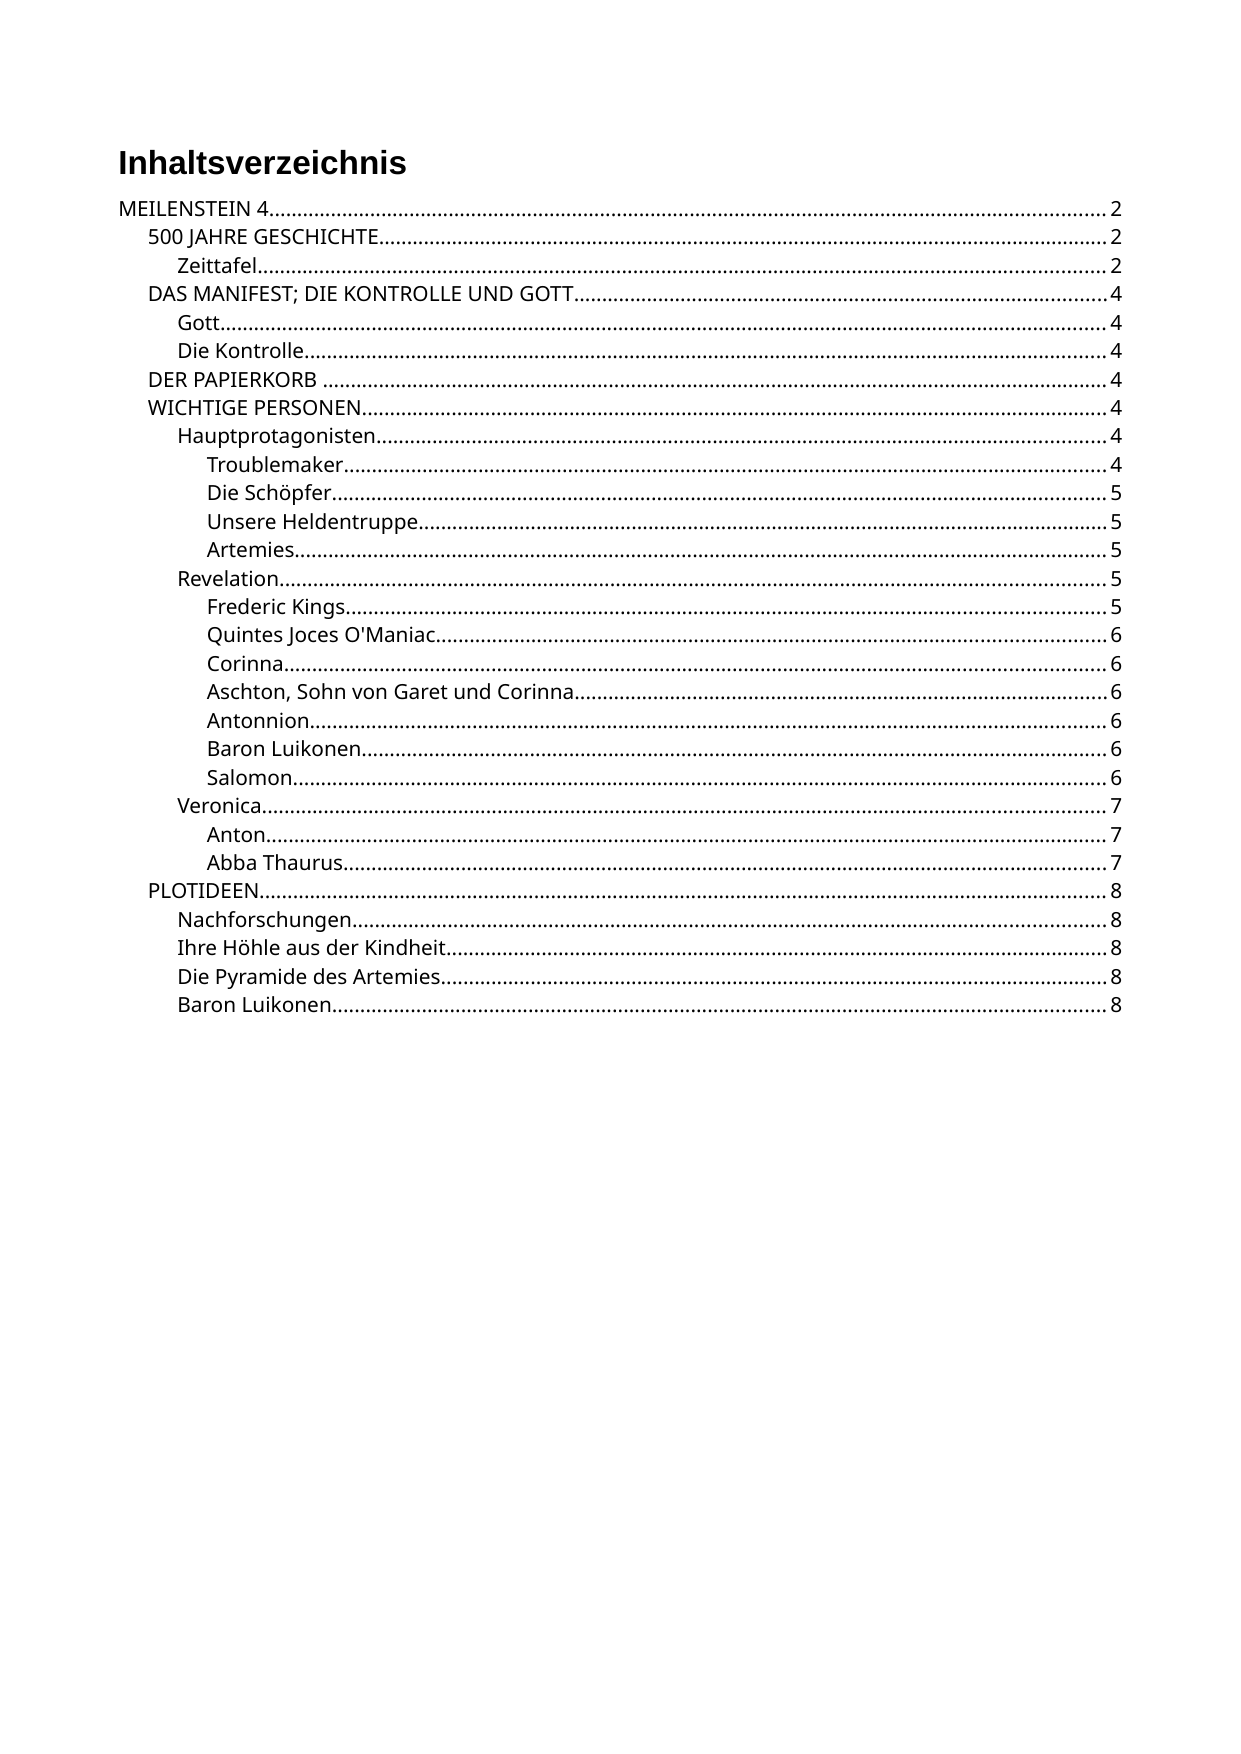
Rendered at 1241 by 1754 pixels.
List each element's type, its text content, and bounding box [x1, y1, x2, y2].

text Nachforschungen 8 [177, 905, 1122, 933]
text WICHTIGE PERSONEN 4 [148, 393, 1122, 422]
text Veronica 7 [177, 791, 1122, 820]
text Revelation 5 [177, 564, 1122, 592]
text MEILENSTEIN 4 2 [118, 194, 1122, 222]
text Die Kontrolle 4 [177, 336, 1122, 365]
text Die Schöpfer 5 [207, 478, 1122, 507]
text Antonnion 6 [207, 706, 1122, 734]
text Frederic Kings 5 [207, 592, 1122, 621]
text Artemies 5 [207, 535, 1122, 564]
text DER PAPIERKORB 4 [148, 365, 1122, 393]
text Abba Thaurus 7 [207, 848, 1122, 877]
text Quintes Joces O'Maniac 6 [207, 621, 1122, 649]
text Baron Luikonen 8 [177, 990, 1122, 1019]
text Salomon 6 [207, 763, 1122, 791]
subtitle Inhaltsverzeichnis [118, 143, 1122, 182]
text Troublemaker 4 [207, 450, 1122, 478]
text Baron Luikonen 6 [207, 734, 1122, 763]
text Ihre Höhle aus der Kindheit 8 [177, 933, 1122, 962]
text Aschton, Sohn von Garet und Corinna 6 [207, 677, 1122, 706]
text Hauptprotagonisten 4 [177, 422, 1122, 450]
text Anton 7 [207, 820, 1122, 848]
text Unsere Heldentruppe 5 [207, 507, 1122, 535]
text PLOTIDEEN 8 [148, 877, 1122, 905]
text DAS MANIFEST; DIE KONTROLLE UND GOTT 4 [148, 279, 1122, 308]
text Die Pyramide des Artemies 8 [177, 962, 1122, 990]
text Gott 4 [177, 308, 1122, 336]
text 500 JAHRE GESCHICHTE 2 [148, 222, 1122, 251]
text Zeittafel 2 [177, 251, 1122, 279]
text Corinna 6 [207, 649, 1122, 677]
